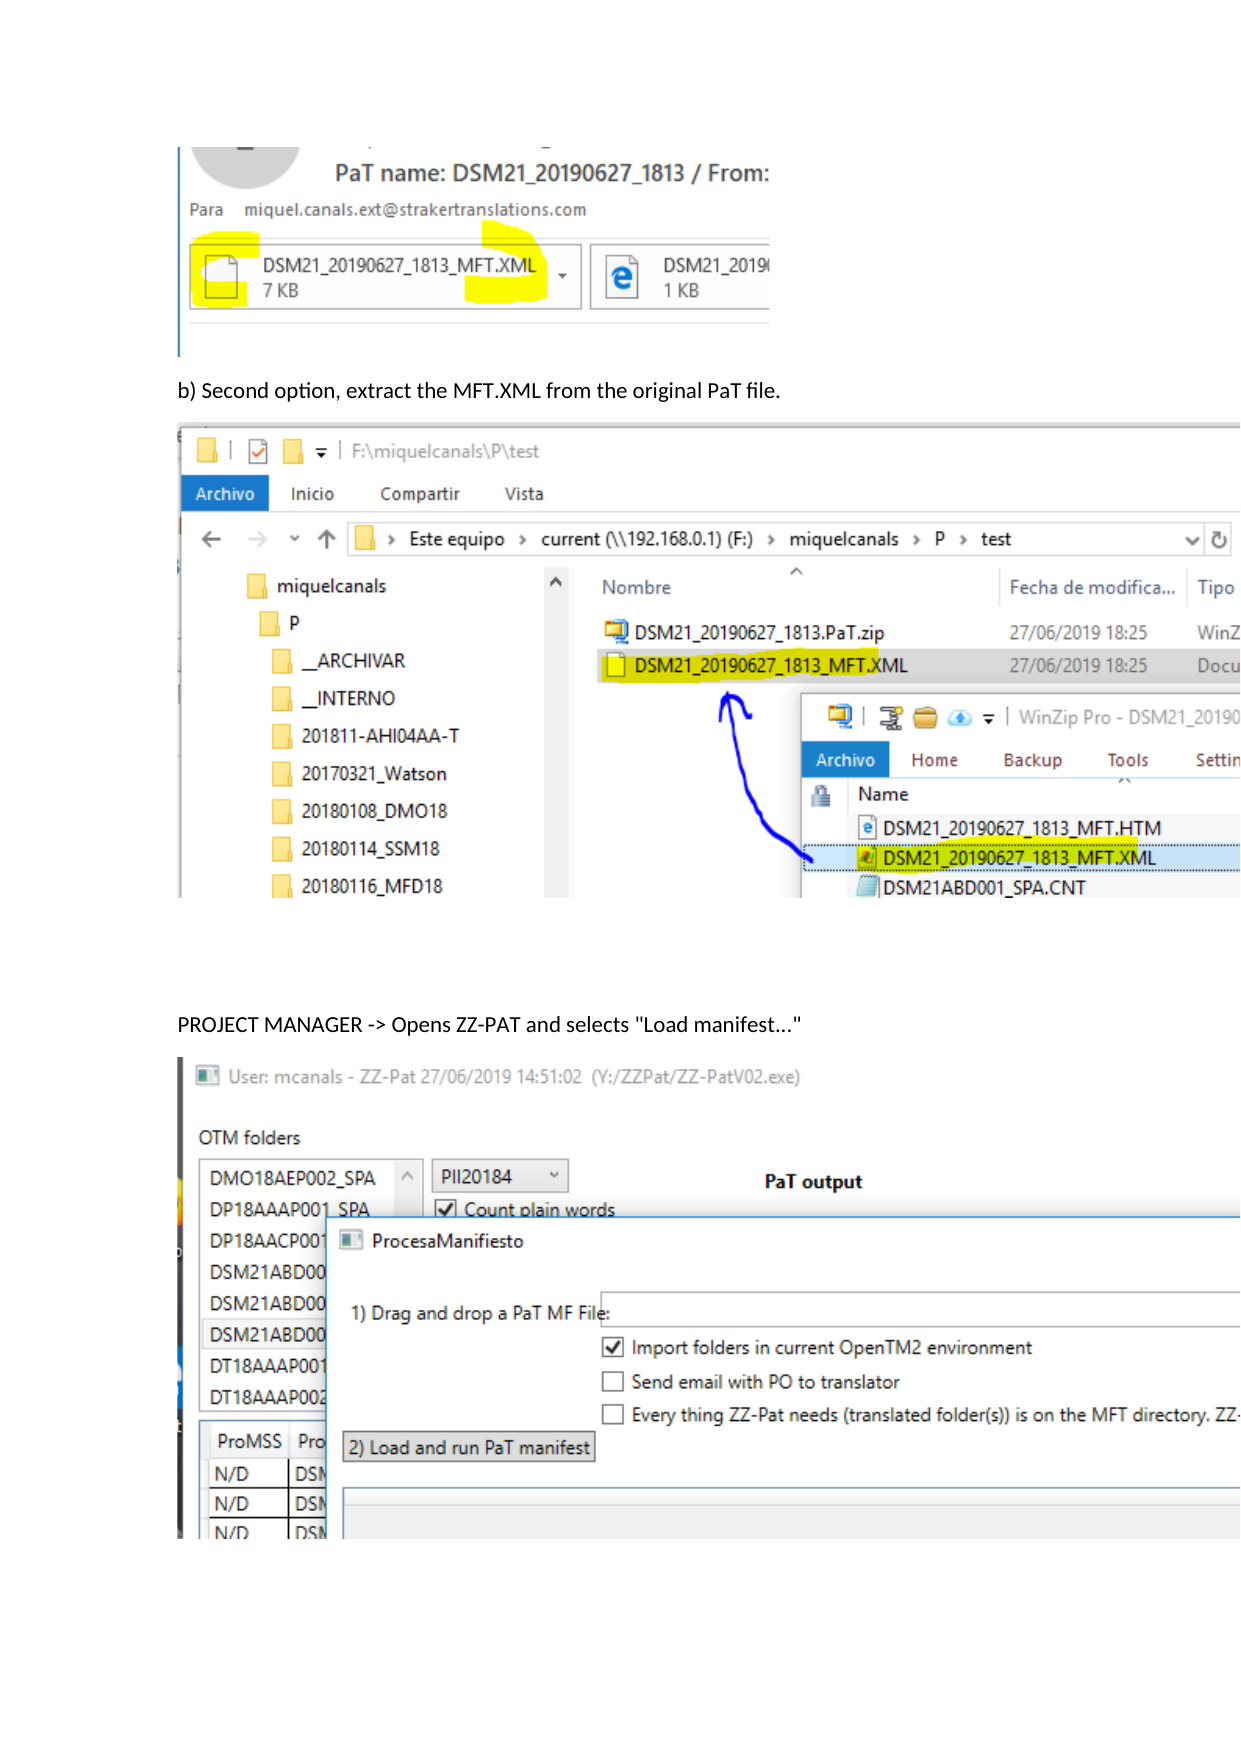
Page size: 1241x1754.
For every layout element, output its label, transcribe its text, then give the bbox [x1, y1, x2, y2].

picture [177, 147, 770, 357]
text PROJECT MANAGER -> Opens ZZ-PAT and selects "Load manifest..." [177, 1010, 1063, 1038]
picture [177, 1057, 1241, 1539]
text b) Second option, extract the MFT.XML from the original PaT file. [177, 376, 1063, 404]
picture [177, 422, 1241, 898]
